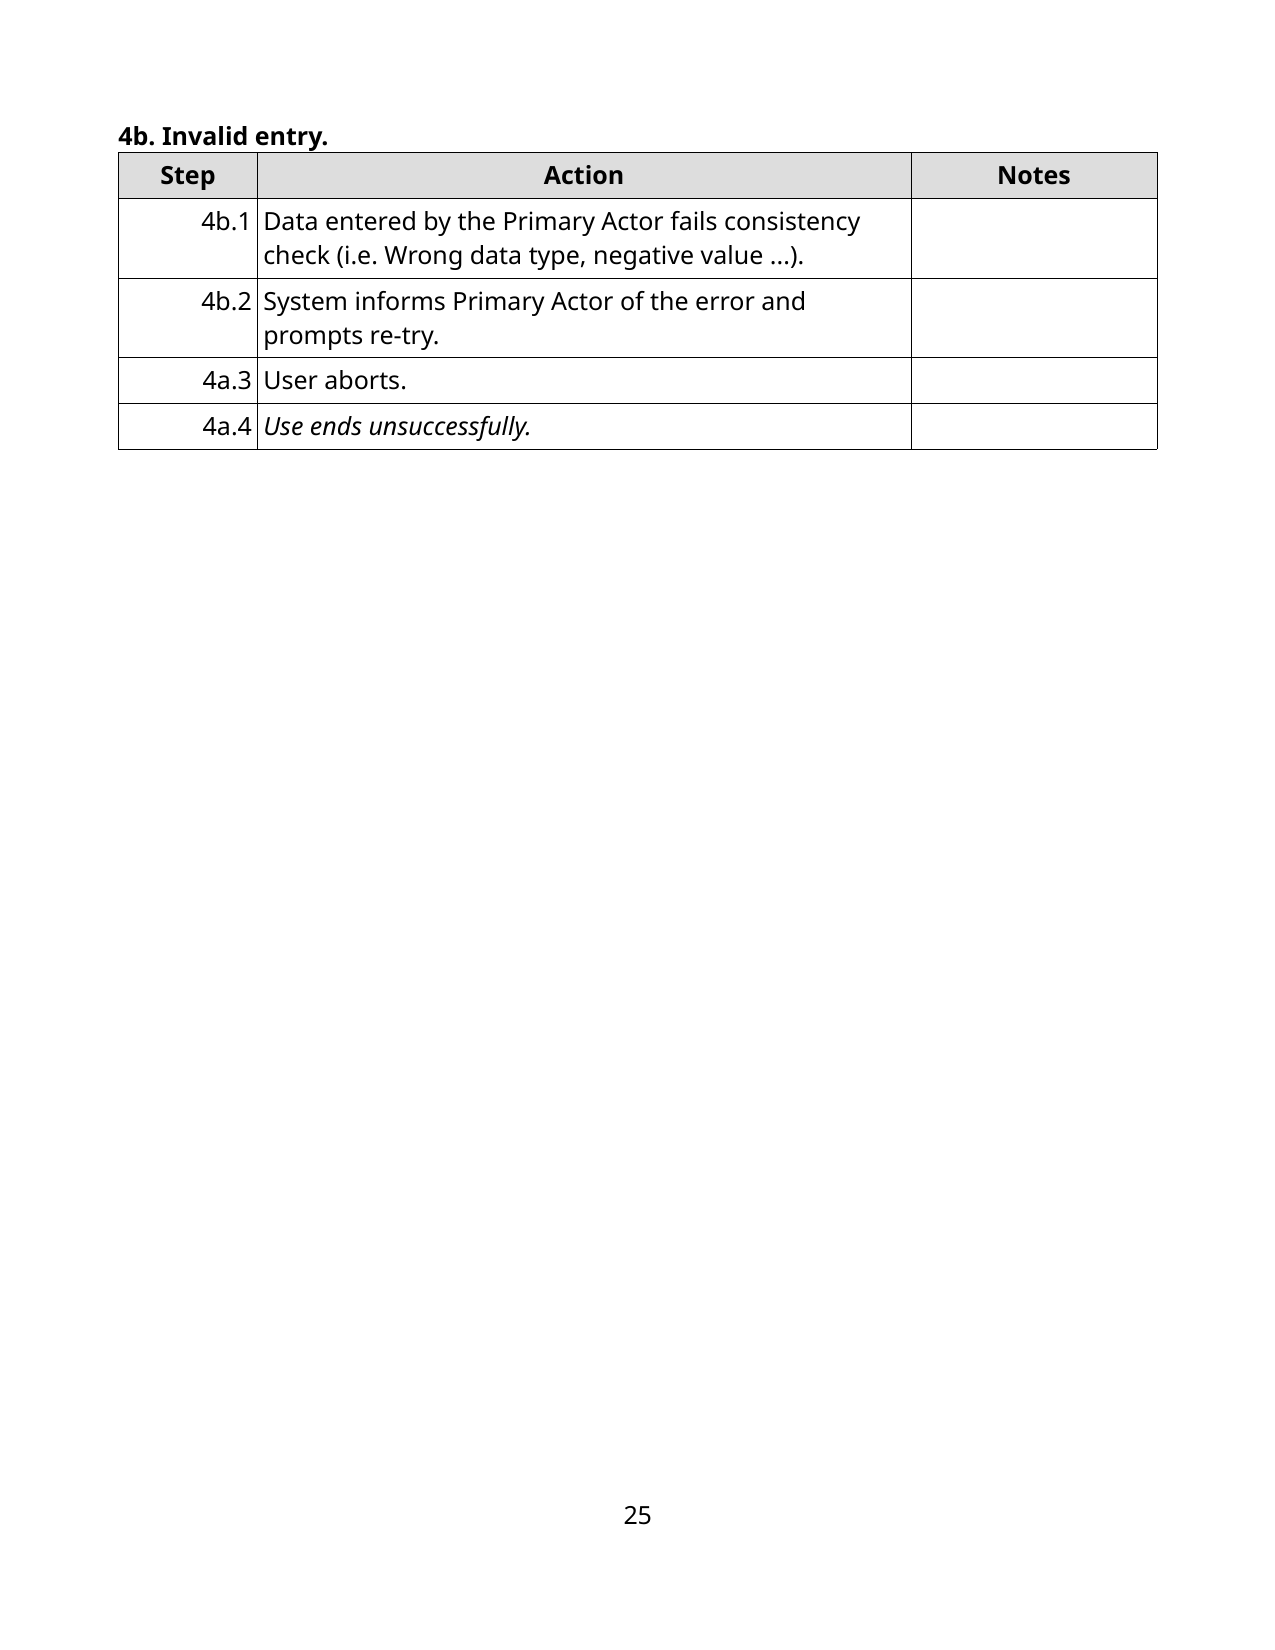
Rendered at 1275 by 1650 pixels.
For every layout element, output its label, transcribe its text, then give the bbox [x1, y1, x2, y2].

table_cell 4b.1 [119, 199, 257, 277]
table_cell User aborts. [258, 358, 911, 403]
text 4b. Invalid entry. [118, 118, 1157, 152]
table_cell 4a.3 [119, 358, 257, 403]
table_header Action [258, 153, 911, 198]
table_header Step [119, 153, 257, 198]
table_cell 4b.2 [119, 279, 257, 357]
table_header Notes [912, 153, 1157, 198]
table_cell Use ends unsuccessfully. [258, 404, 911, 448]
table_cell [912, 404, 1157, 448]
table_cell [912, 358, 1157, 403]
table_cell Data entered by the Primary Actor fails consistency check (i.e. Wrong data type, negative value ...). [258, 199, 911, 277]
table_cell [912, 199, 1157, 277]
table_cell System informs Primary Actor of the error and prompts re-try. [258, 279, 911, 357]
table_cell 4a.4 [119, 404, 257, 448]
table_cell [912, 279, 1157, 357]
